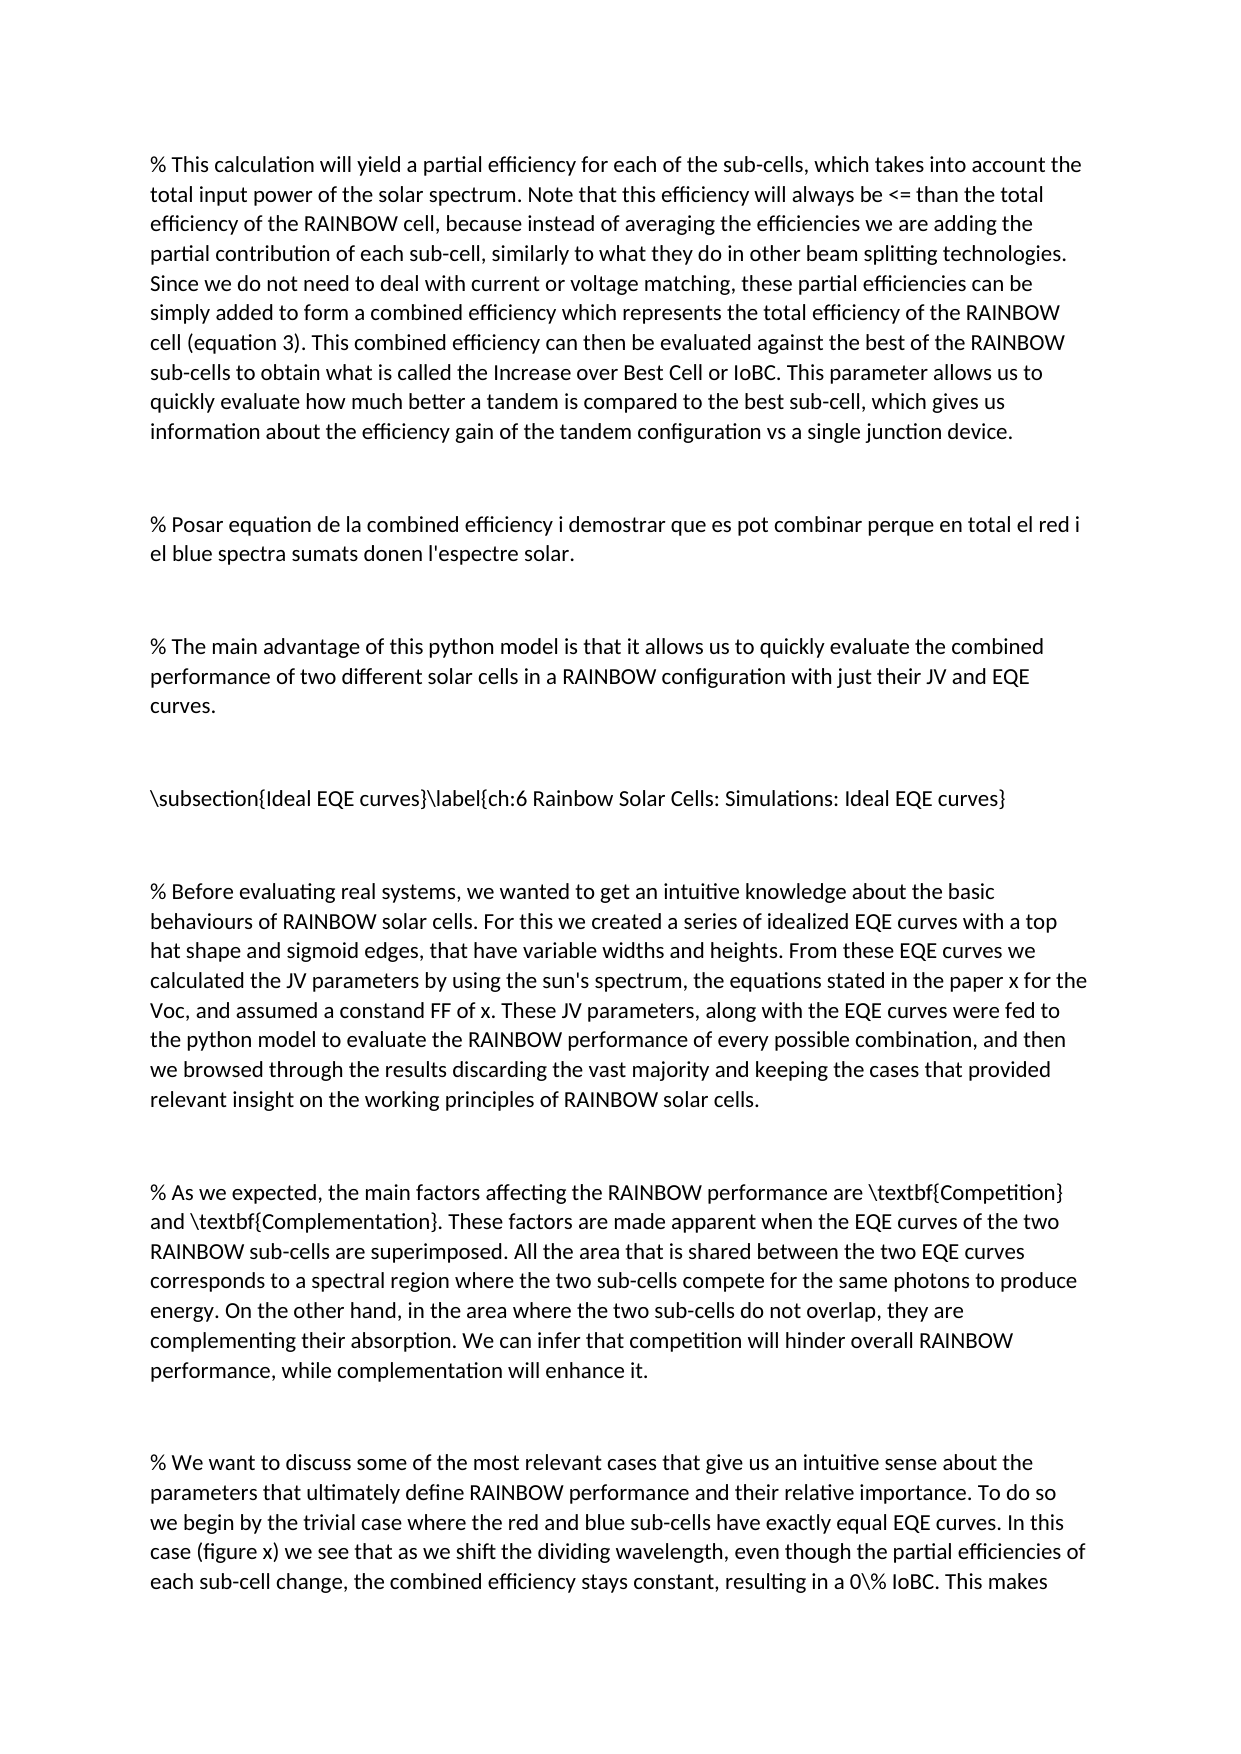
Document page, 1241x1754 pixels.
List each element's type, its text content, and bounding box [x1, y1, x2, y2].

text % Posar equation de la combined efficiency i demostrar que es pot combinar perque en total el red i el blue spectra sumats donen l'espectre solar. [150, 510, 1090, 568]
text % As we expected, the main factors affecting the RAINBOW performance are \textbf{Competition} and \textbf{Complementation}. These factors are made apparent when the EQE curves of the two RAINBOW sub-cells are superimposed. All the area that is shared between the two EQE curves corresponds to a spectral region where the two sub-cells compete for the same photons to produce energy. On the other hand, in the area where the two sub-cells do not overlap, they are complementing their absorption. We can infer that competition will hinder overall RAINBOW performance, while complementation will enhance it. [150, 1178, 1090, 1384]
text % The main advantage of this python model is that it allows us to quickly evaluate the combined performance of two different solar cells in a RAINBOW configuration with just their JV and EQE curves. [150, 632, 1090, 720]
text % We want to discuss some of the most relevant cases that give us an intuitive sense about the parameters that ultimately define RAINBOW performance and their relative importance. To do so we begin by the trivial case where the red and blue sub-cells have exactly equal EQE curves. In this case (figure x) we see that as we shift the dividing wavelength, even though the partial efficiencies of each sub-cell change, the combined efficiency stays constant, resulting in a 0\% IoBC. This makes [150, 1448, 1090, 1595]
text \subsection{Ideal EQE curves}\label{ch:6 Rainbow Solar Cells: Simulations: Ideal EQE curves} [150, 784, 1090, 812]
text % Before evaluating real systems, we wanted to get an intuitive knowledge about the basic behaviours of RAINBOW solar cells. For this we created a series of idealized EQE curves with a top hat shape and sigmoid edges, that have variable widths and heights. From these EQE curves we calculated the JV parameters by using the sun's spectrum, the equations stated in the paper x for the Voc, and assumed a constand FF of x. These JV parameters, along with the EQE curves were fed to the python model to evaluate the RAINBOW performance of every possible combination, and then we browsed through the results discarding the vast majority and keeping the cases that provided relevant insight on the working principles of RAINBOW solar cells. [150, 877, 1090, 1113]
text % This calculation will yield a partial efficiency for each of the sub-cells, which takes into account the total input power of the solar spectrum. Note that this efficiency will always be <= than the total efficiency of the RAINBOW cell, because instead of averaging the efficiencies we are adding the partial contribution of each sub-cell, similarly to what they do in other beam splitting technologies. Since we do not need to deal with current or voltage matching, these partial efficiencies can be simply added to form a combined efficiency which represents the total efficiency of the RAINBOW cell (equation 3). This combined efficiency can then be evaluated against the best of the RAINBOW sub-cells to obtain what is called the Increase over Best Cell or IoBC. This parameter allows us to quickly evaluate how much better a tandem is compared to the best sub-cell, which gives us information about the efficiency gain of the tandem configuration vs a single junction device. [150, 150, 1090, 445]
